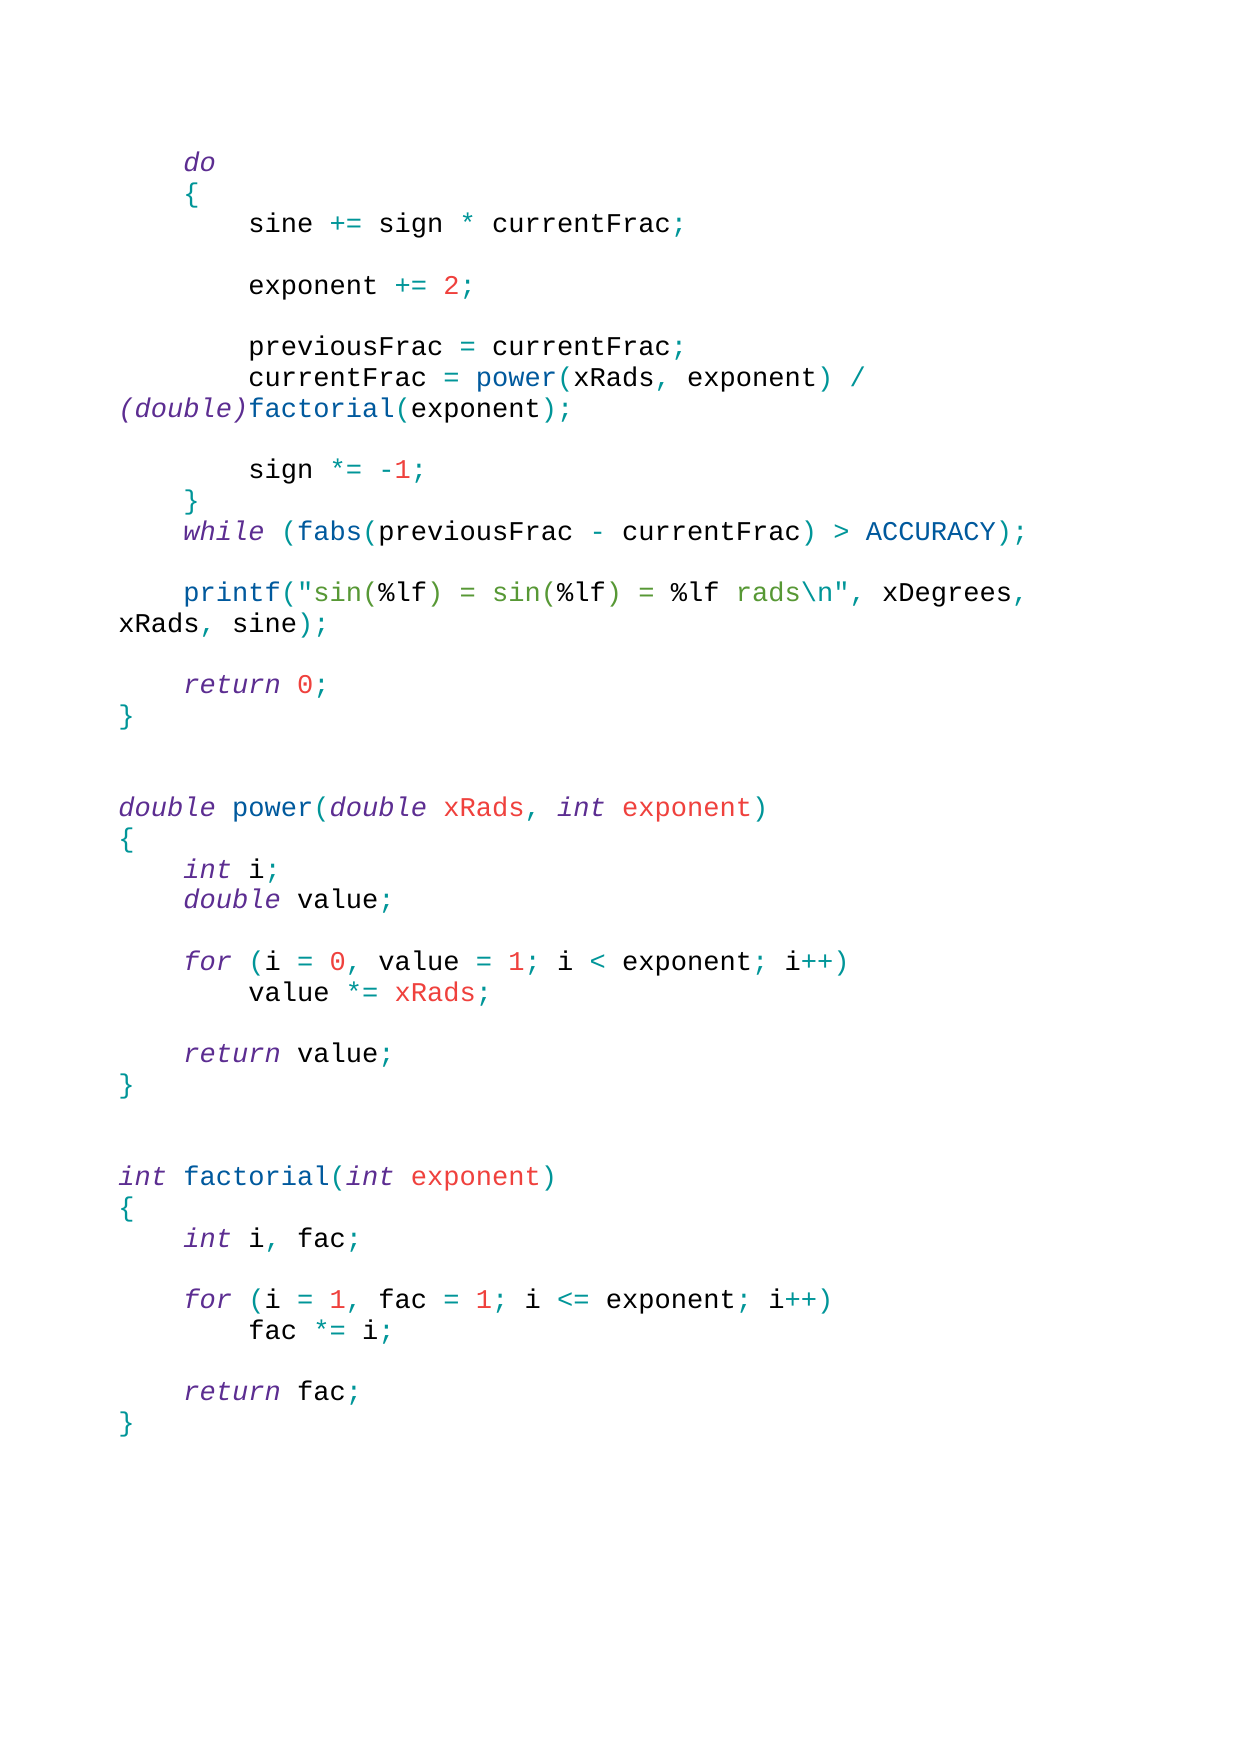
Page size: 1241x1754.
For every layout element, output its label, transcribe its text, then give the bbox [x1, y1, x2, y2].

text return fac; [118, 1378, 1122, 1409]
text for (i = 1, fac = 1; i <= exponent; i++) [118, 1286, 1122, 1317]
text printf("sin(%lf) = sin(%lf) = %lf rads\n", xDegrees, xRads, sine); [118, 579, 1122, 641]
text do [118, 149, 1122, 179]
text previousFrac = currentFrac; [118, 333, 1122, 364]
text exponent += 2; [118, 272, 1122, 302]
text return value; [118, 1040, 1122, 1071]
text sine += sign * currentFrac; [118, 210, 1122, 241]
text } [118, 487, 1122, 518]
text double value; [118, 886, 1122, 917]
text value *= xRads; [118, 978, 1122, 1009]
text int factorial(int exponent) [118, 1163, 1122, 1194]
text fac *= i; [118, 1317, 1122, 1347]
text double power(double xRads, int exponent) [118, 794, 1122, 825]
text { [118, 1194, 1122, 1224]
text { [118, 825, 1122, 856]
text } [118, 1071, 1122, 1101]
text for (i = 0, value = 1; i < exponent; i++) [118, 948, 1122, 978]
text currentFrac = power(xRads, exponent) / (double)factorial(exponent); [118, 364, 1122, 425]
text } [118, 1409, 1122, 1439]
text sign *= -1; [118, 456, 1122, 487]
text int i, fac; [118, 1224, 1122, 1255]
text int i; [118, 856, 1122, 886]
text { [118, 179, 1122, 210]
text while (fabs(previousFrac - currentFrac) > ACCURACY); [118, 518, 1122, 548]
text return 0; [118, 671, 1122, 702]
text } [118, 702, 1122, 733]
